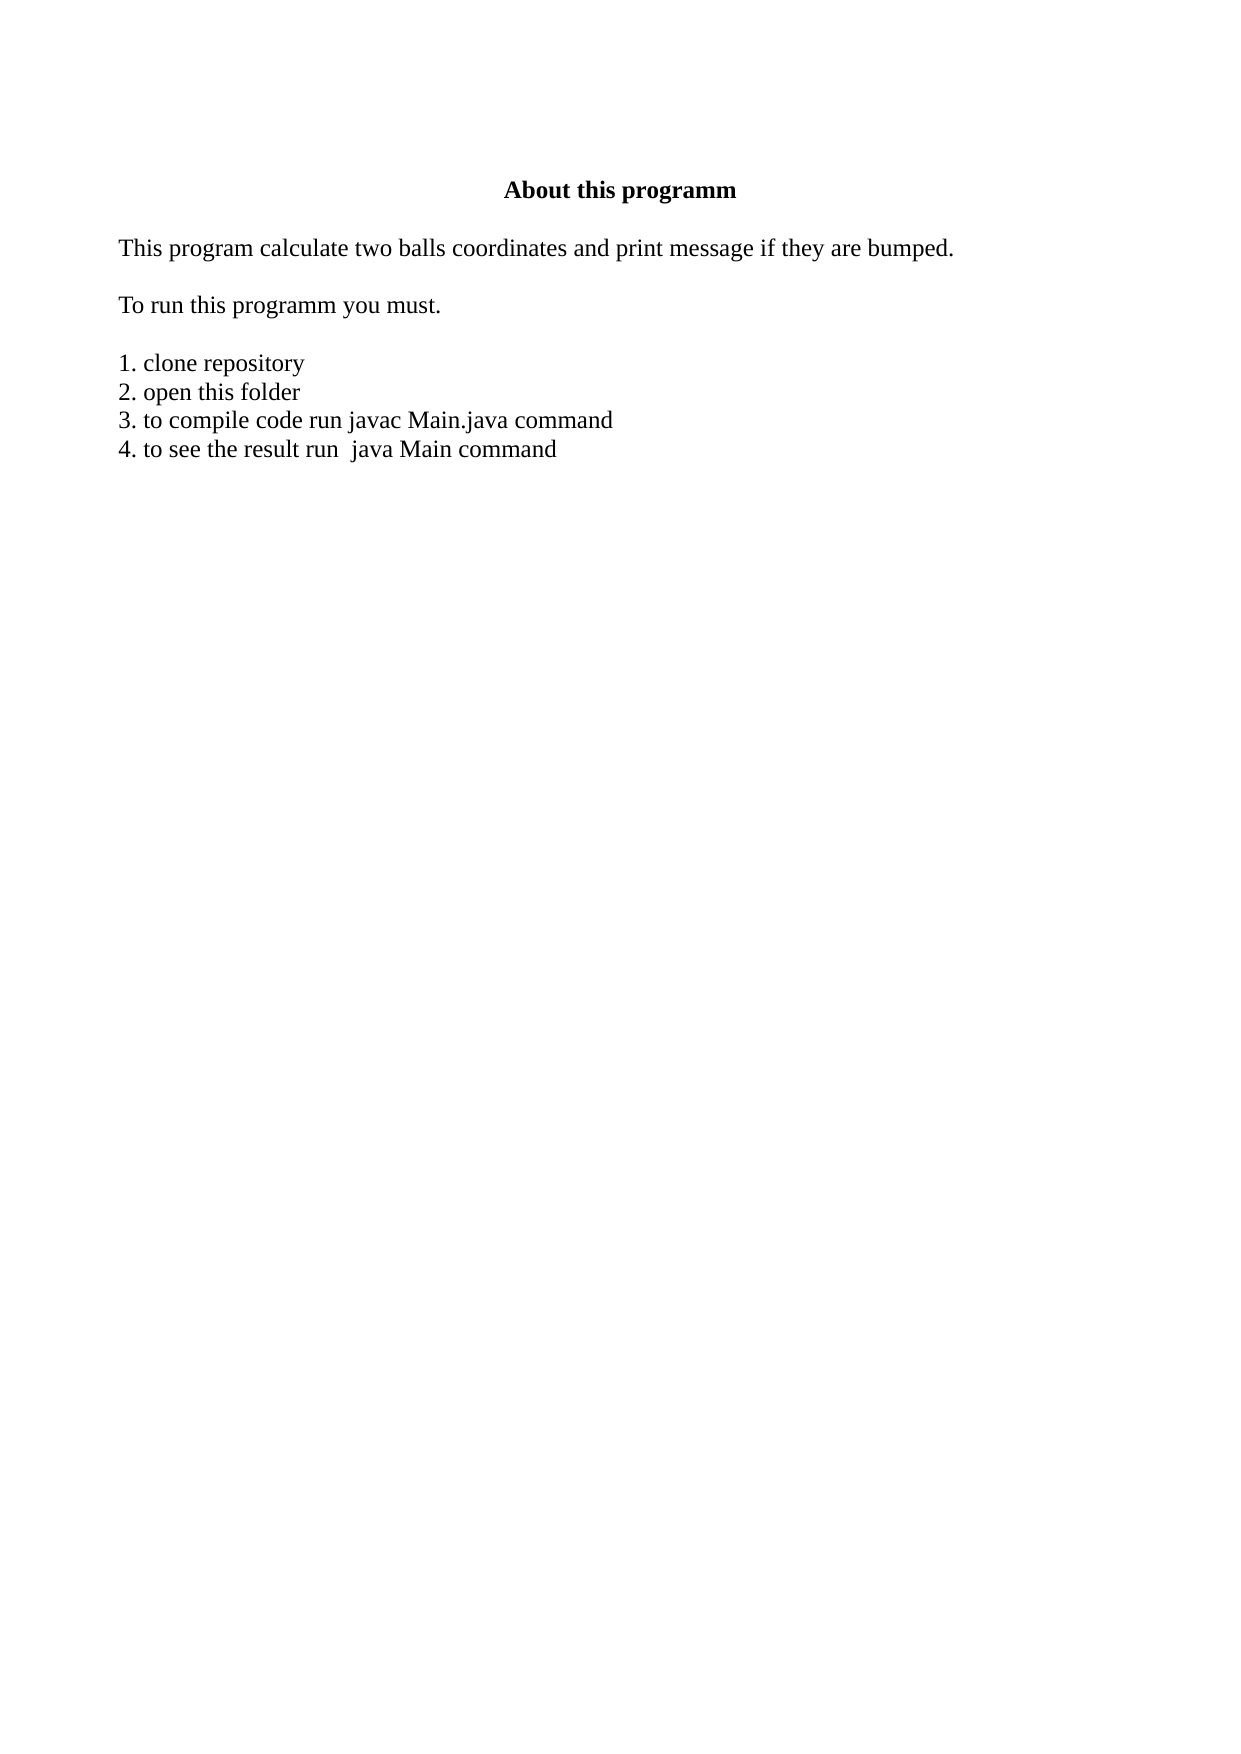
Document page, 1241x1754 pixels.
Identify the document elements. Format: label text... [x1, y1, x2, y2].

text This program calculate two balls coordinates and print message if they are bumped. [118, 233, 1122, 262]
text 2. open this folder [118, 377, 1122, 406]
text To run this programm you must. [118, 291, 1122, 319]
text 3. to compile code run javac Main.java command [118, 406, 1122, 434]
text 1. clone repository [118, 348, 1122, 377]
text About this programm [118, 176, 1122, 204]
text 4. to see the result run java Main command [118, 434, 1122, 463]
